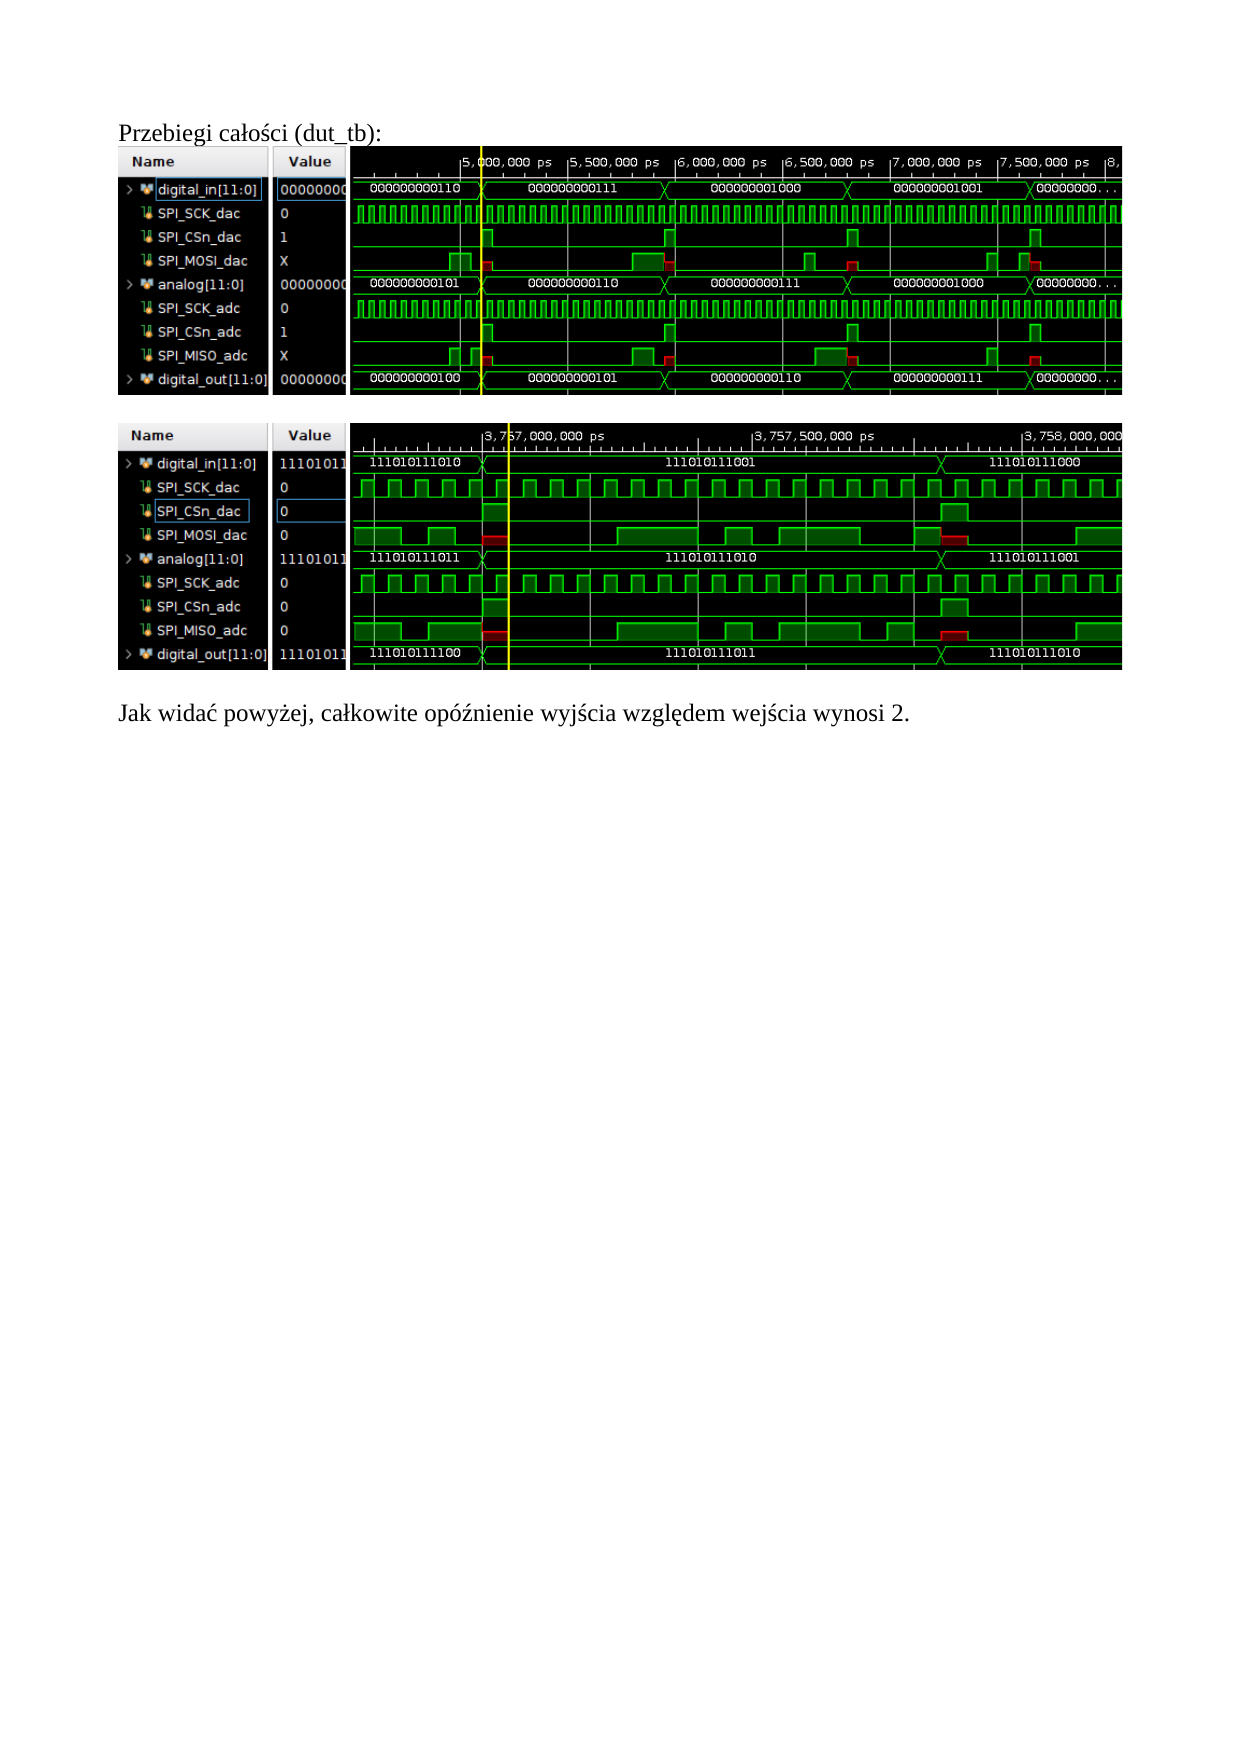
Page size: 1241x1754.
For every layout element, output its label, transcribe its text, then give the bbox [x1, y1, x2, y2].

text Przebiegi całości (dut_tb): [118, 118, 1122, 146]
picture [118, 146, 1123, 395]
picture [118, 423, 1123, 670]
text Jak widać powyżej, całkowite opóźnienie wyjścia względem wejścia wynosi 2. [118, 698, 1122, 727]
